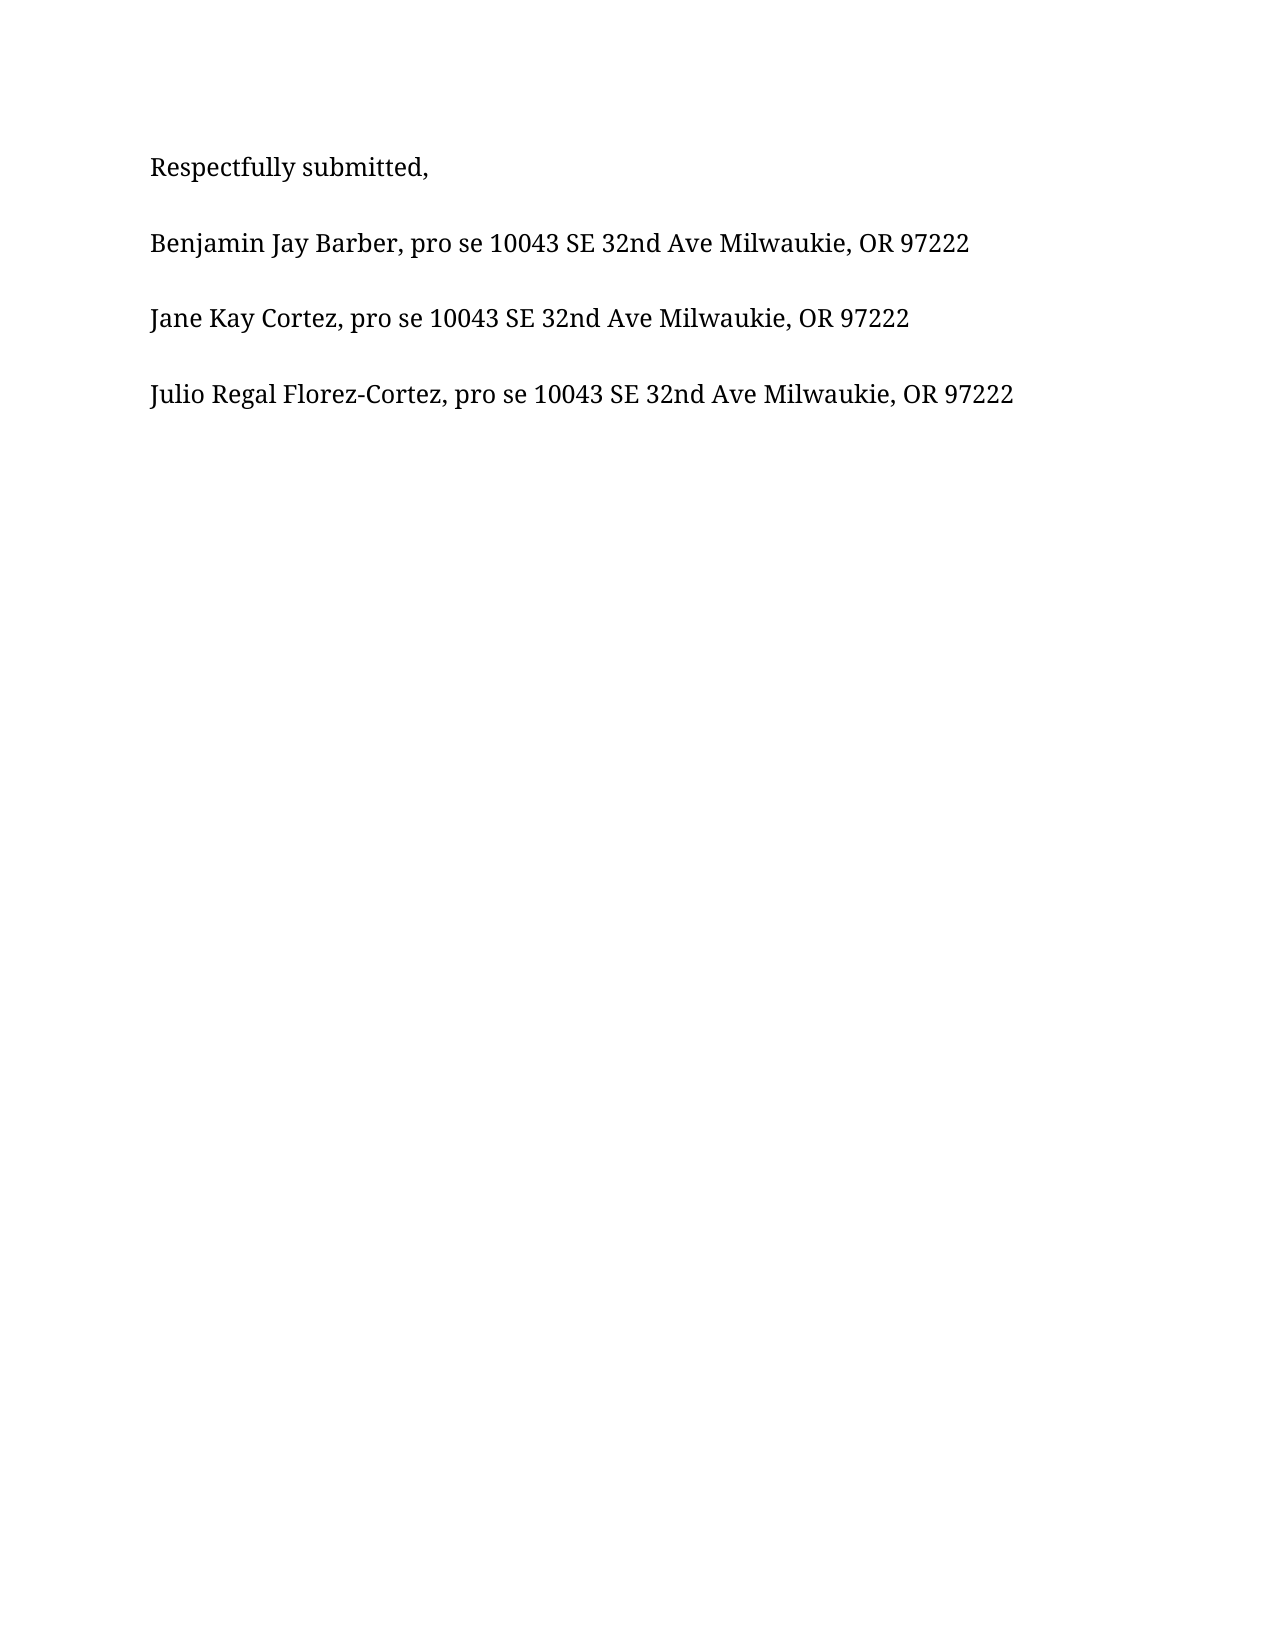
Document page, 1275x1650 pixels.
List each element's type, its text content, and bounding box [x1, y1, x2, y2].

text Benjamin Jay Barber, pro se 10043 SE 32nd Ave Milwaukie, OR 97222 [150, 225, 1125, 259]
text Jane Kay Cortez, pro se 10043 SE 32nd Ave Milwaukie, OR 97222 [150, 301, 1125, 335]
text Respectfully submitted, [150, 150, 1125, 184]
text Julio Regal Florez-Cortez, pro se 10043 SE 32nd Ave Milwaukie, OR 97222 [150, 376, 1125, 410]
